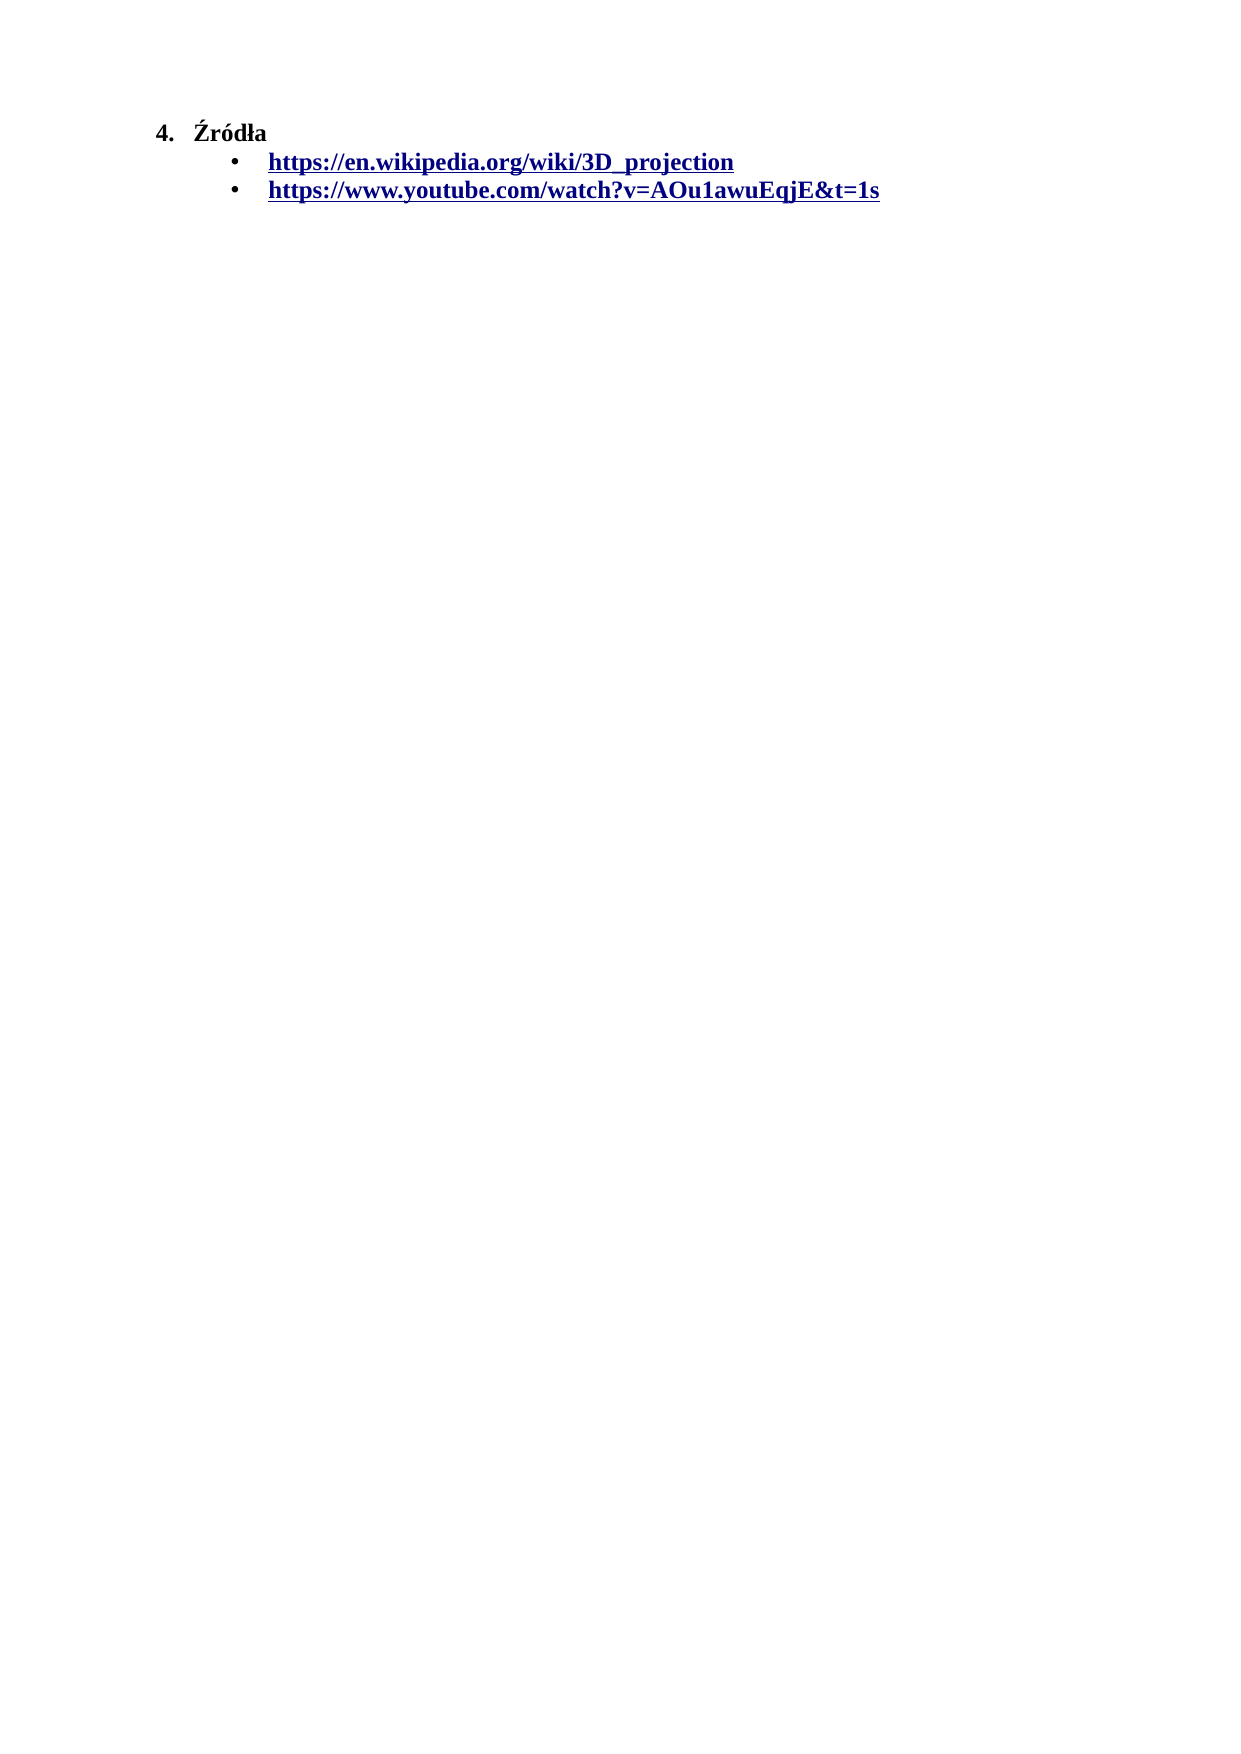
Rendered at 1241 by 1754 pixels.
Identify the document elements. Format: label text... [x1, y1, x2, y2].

list https://en.wikipedia.org/wiki/3D_projection [231, 147, 1122, 176]
list https://www.youtube.com/watch?v=AOu1awuEqjE&t=1s [231, 176, 1122, 204]
list Źródła [156, 118, 1122, 147]
